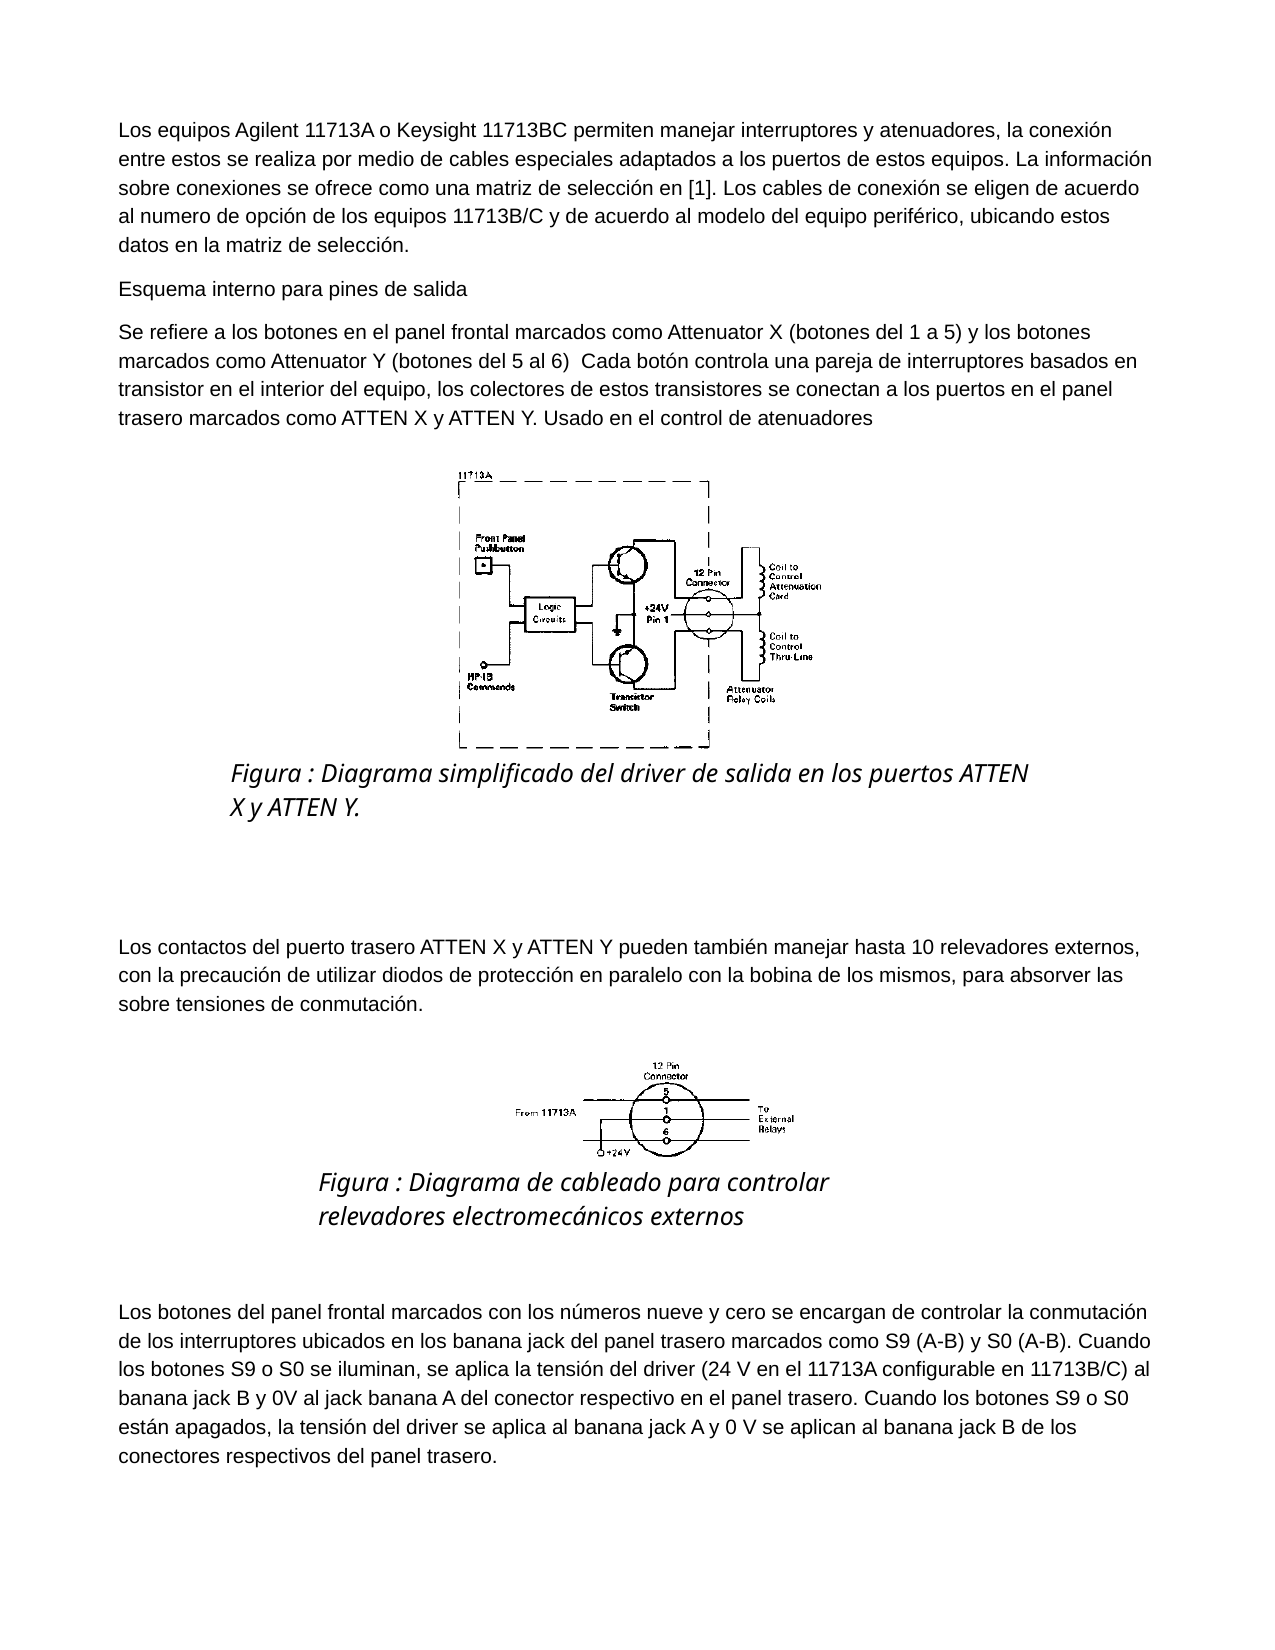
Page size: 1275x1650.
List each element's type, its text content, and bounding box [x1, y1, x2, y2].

text Los equipos Agilent 11713A o Keysight 11713BC permiten manejar interruptores y atenuadores, la conexión entre estos se realiza por medio de cables especiales adaptados a los puertos de estos equipos. La información sobre conexiones se ofrece como una matriz de selección en [1]. Los cables de conexión se eligen de acuerdo al numero de opción de los equipos 11713B/C y de acuerdo al modelo del equipo periférico, ubicando estos datos en la matriz de selección. [118, 118, 1157, 257]
picture [738, 1047, 825, 1165]
picture [777, 461, 839, 756]
text Figura : Diagrama de cableado para controlar relevadores electromecánicos externos [318, 1060, 957, 1232]
text Figura : Diagrama simplificado del driver de salida en los puertos ATTEN X y ATTEN Y. [230, 473, 1045, 824]
text Esquema interno para pines de salida [118, 276, 1157, 300]
text Los botones del panel frontal marcados con los números nueve y cero se encargan de controlar la conmutación de los interruptores ubicados en los banana jack del panel trasero marcados como S9 (A-B) y S0 (A-B). Cuando los botones S9 o S0 se iluminan, se aplica la tensión del driver (24 V en el 11713A configurable en 11713B/C) al banana jack B y 0V al jack banana A del conector respectivo en el panel trasero. Cuando los botones S9 o S0 están apagados, la tensión del driver se aplica al banana jack A y 0 V se aplican al banana jack B de los conectores respectivos del panel trasero. [118, 1300, 1157, 1467]
text Los contactos del puerto trasero ATTEN X y ATTEN Y pueden también manejar hasta 10 relevadores externos, con la precaución de utilizar diodos de protección en paralelo con la bobina de los mismos, para absorver las sobre tensiones de conmutación. [118, 934, 1157, 1016]
text Se refiere a los botones en el panel frontal marcados como Attenuator X (botones del 1 a 5) y los botones marcados como Attenuator Y (botones del 5 al 6) Cada botón controla una pareja de interruptores basados en transistor en el interior del equipo, los colectores de estos transistores se conectan a los puertos en el panel trasero marcados como ATTEN X y ATTEN Y. Usado en el control de atenuadores [118, 320, 1157, 430]
